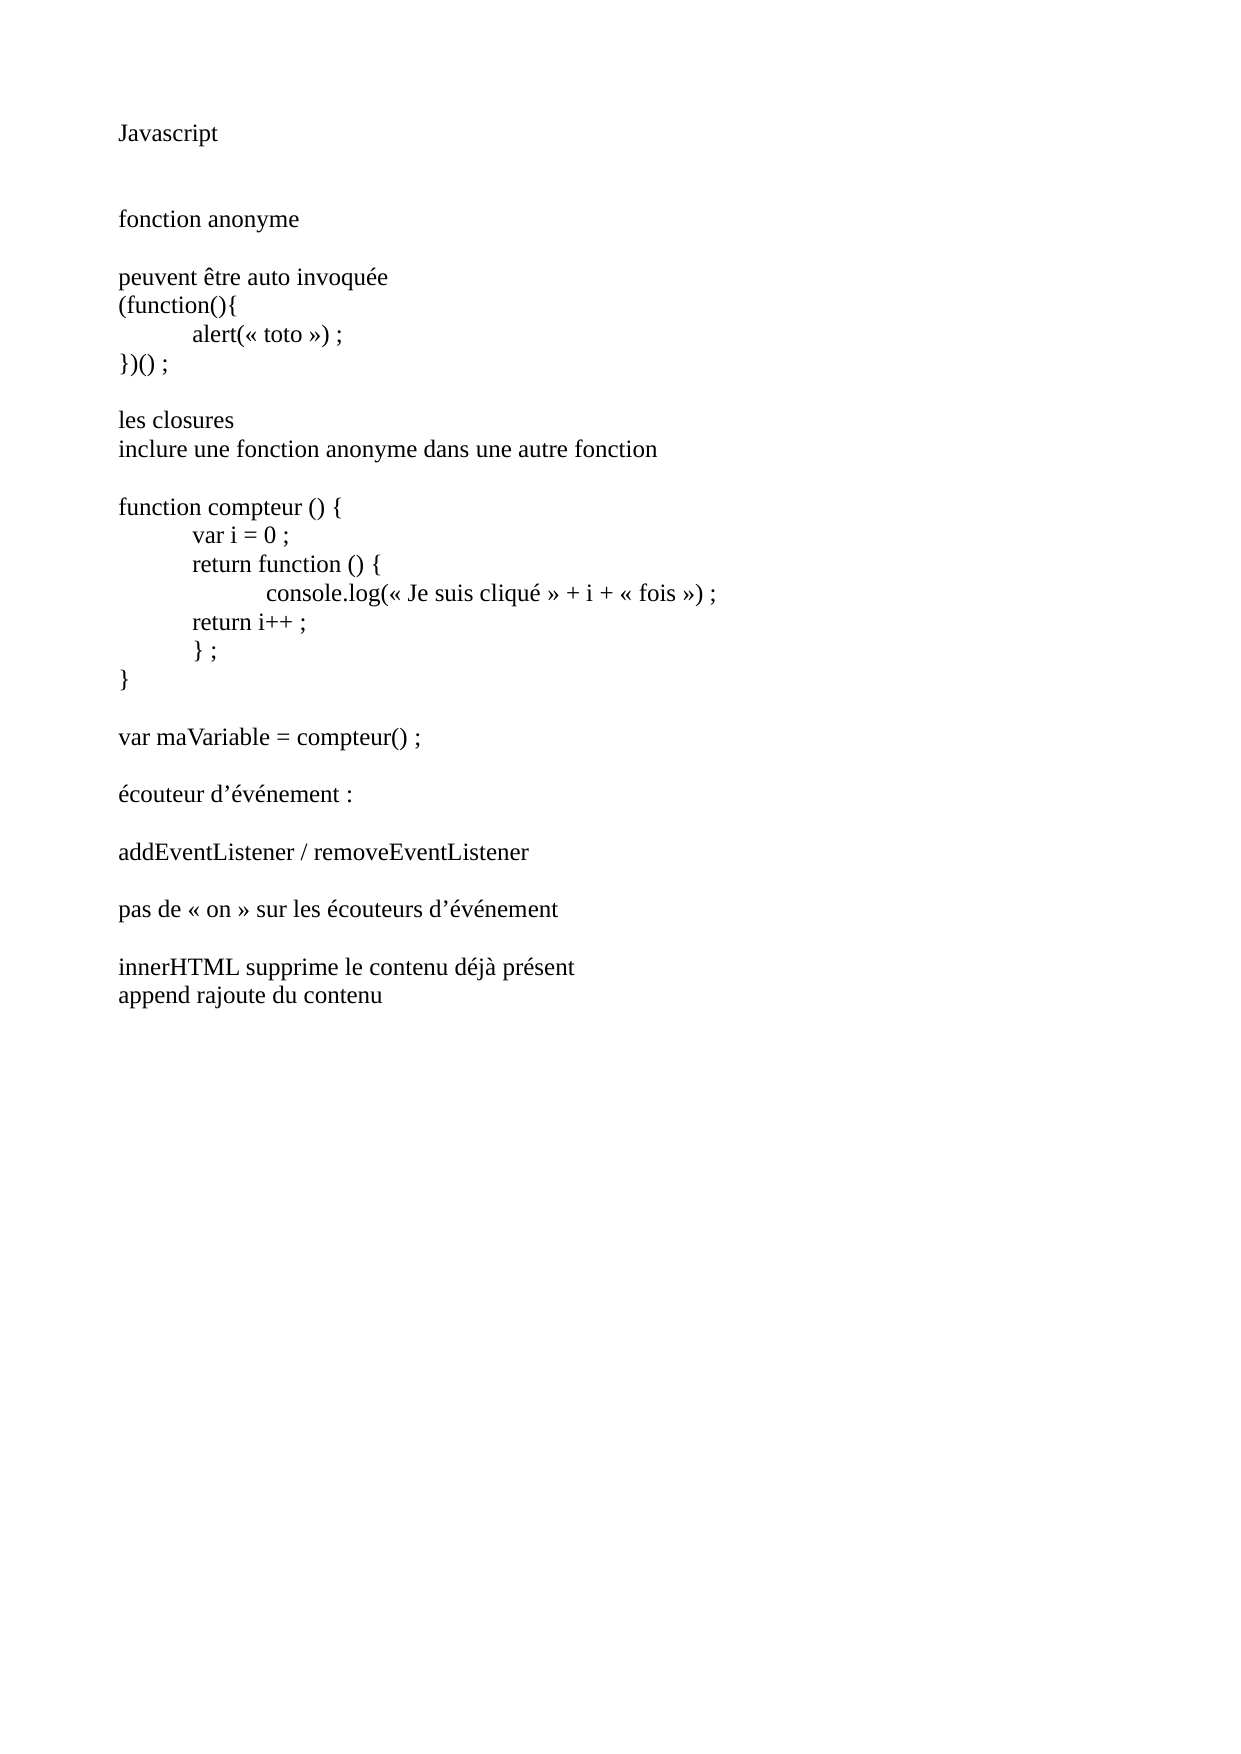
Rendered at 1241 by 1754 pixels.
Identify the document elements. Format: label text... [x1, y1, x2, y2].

text (function(){ [118, 291, 1122, 319]
text addEventListener / removeEventListener [118, 837, 1122, 866]
text append rajoute du contenu [118, 981, 1122, 1009]
text pas de « on » sur les écouteurs d’événement [118, 894, 1122, 923]
text console.log(« Je suis cliqué » + i + « fois ») ; [118, 578, 1122, 607]
text peuvent être auto invoquée [118, 262, 1122, 291]
text innerHTML supprime le contenu déjà présent [118, 952, 1122, 981]
text inclure une fonction anonyme dans une autre fonction [118, 434, 1122, 463]
text return function () { [118, 549, 1122, 578]
text } ; [118, 636, 1122, 664]
text alert(« toto ») ; [118, 319, 1122, 348]
text écouteur d’événement : [118, 779, 1122, 808]
text function compteur () { [118, 492, 1122, 521]
text fonction anonyme [118, 204, 1122, 233]
text return i++ ; [118, 607, 1122, 636]
text } [118, 664, 1122, 693]
text Javascript [118, 118, 1122, 147]
text les closures [118, 406, 1122, 434]
text var maVariable = compteur() ; [118, 722, 1122, 751]
text var i = 0 ; [118, 521, 1122, 549]
text })() ; [118, 348, 1122, 377]
